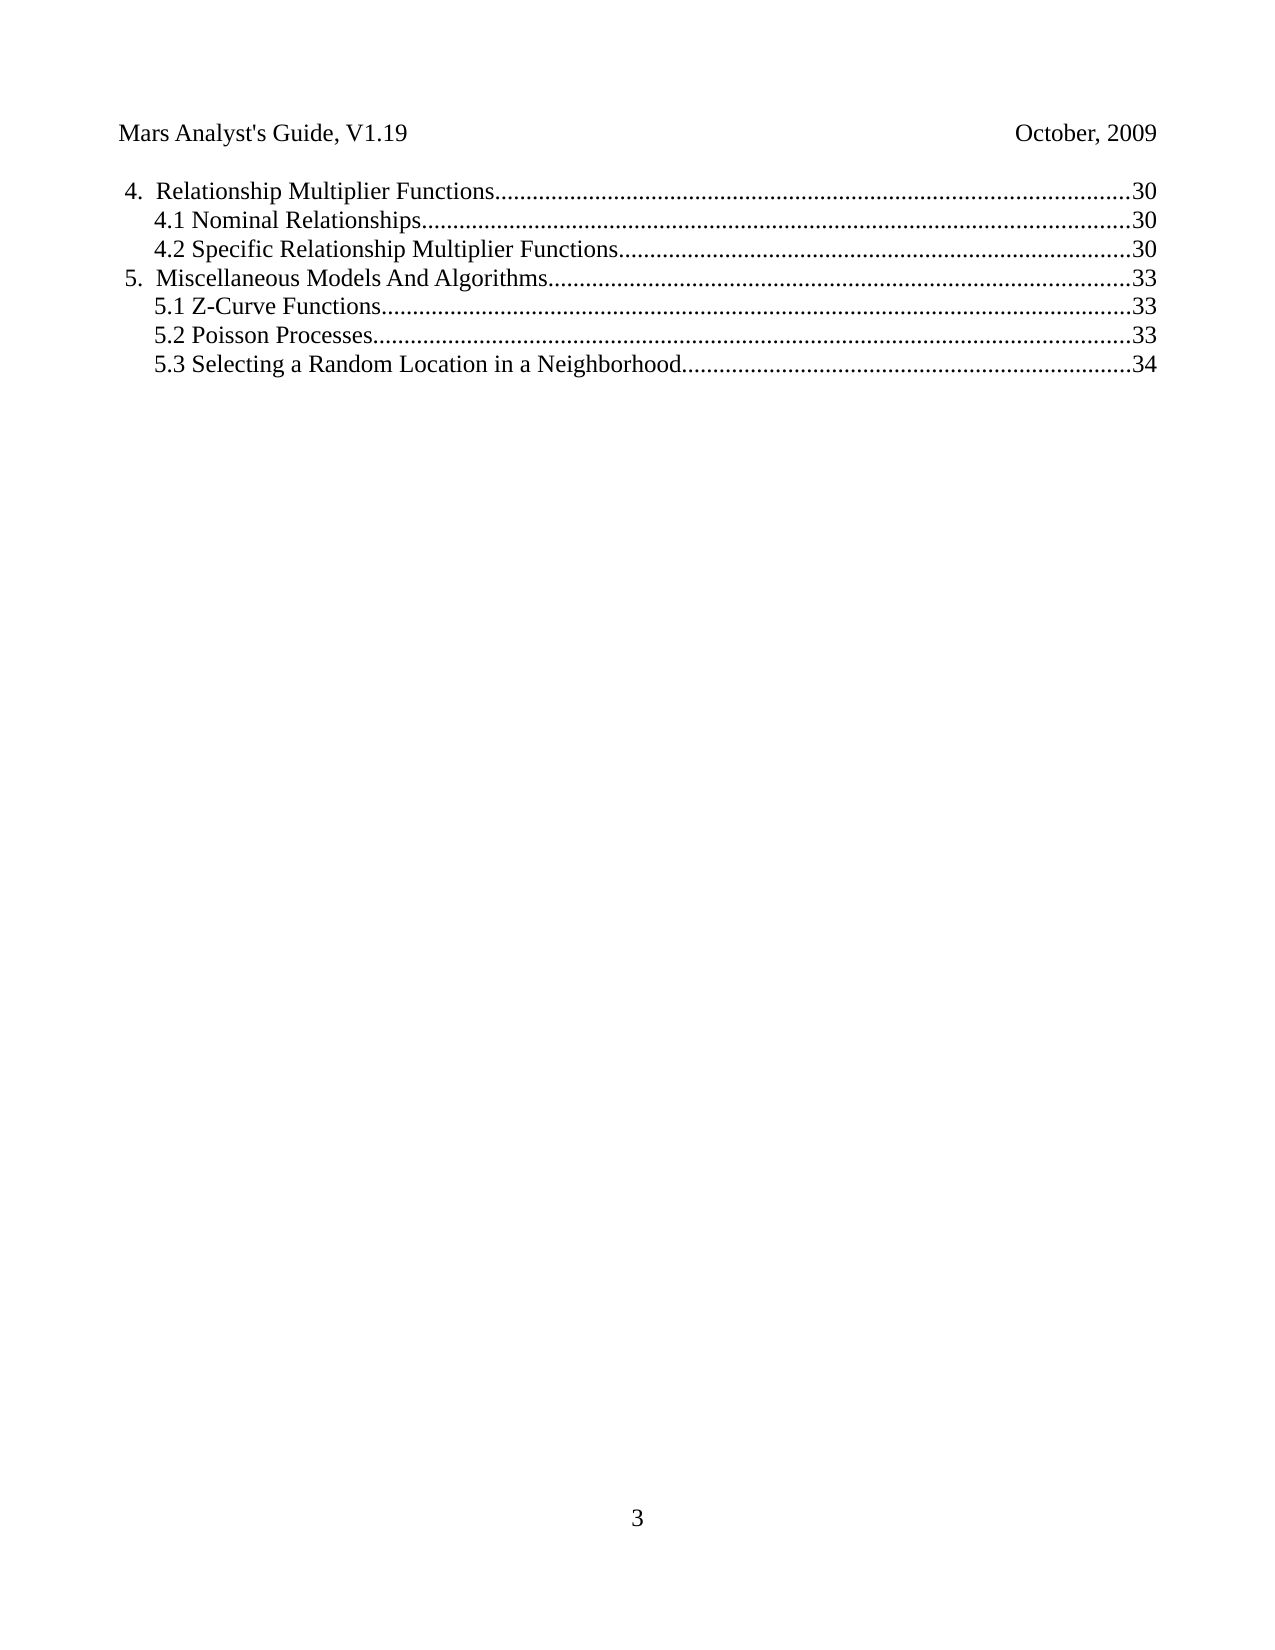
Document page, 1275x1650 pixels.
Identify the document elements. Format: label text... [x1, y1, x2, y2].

text 5.2 Poisson Processes 33 [148, 320, 1157, 349]
text 5.1 Z-Curve Functions 33 [148, 291, 1157, 320]
text 5.3 Selecting a Random Location in a Neighborhood 34 [148, 349, 1157, 378]
text 4.1 Nominal Relationships 30 [148, 205, 1157, 234]
text 4.2 Specific Relationship Multiplier Functions 30 [148, 234, 1157, 263]
text 5. Miscellaneous Models And Algorithms 33 [118, 263, 1157, 291]
text 4. Relationship Multiplier Functions 30 [118, 176, 1157, 205]
